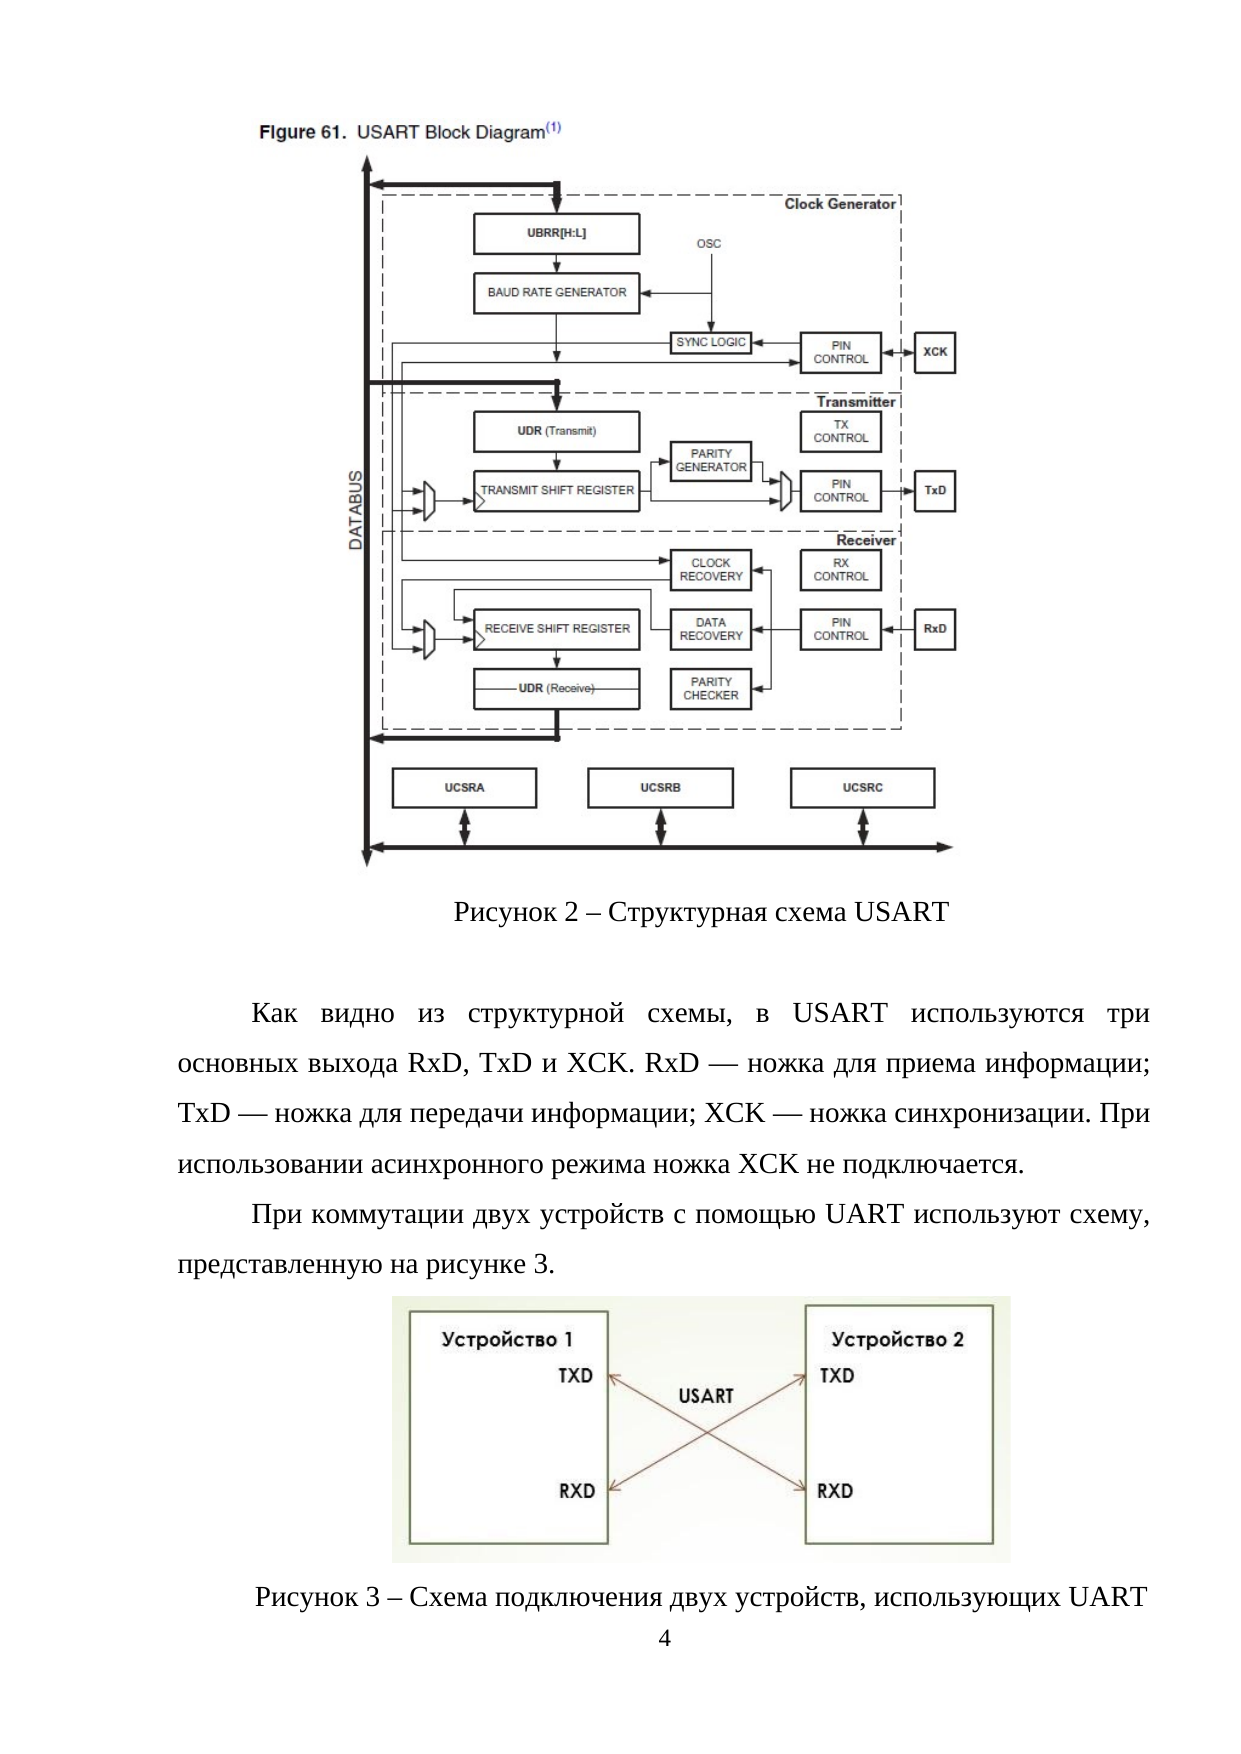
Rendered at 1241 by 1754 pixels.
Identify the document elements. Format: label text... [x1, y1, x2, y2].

picture [392, 1296, 1011, 1563]
text Рисунок 2 – Структурная схема USART [177, 894, 1152, 928]
text Рисунок 3 – Схема подключения двух устройств, использующих UART [177, 1579, 1152, 1613]
text При коммутации двух устройств с помощью UART используют схему, представленную на рисунке 3. [177, 1196, 1152, 1280]
picture [251, 118, 971, 878]
text Как видно из структурной схемы, в USART используются три основных выхода RxD, TxD и XCK. RxD — ножка для приема информации; TxD — ножка для передачи информации; XCK — ножка синхронизации. При использовании асинхронного режима ножка XCK не подключается. [177, 995, 1152, 1179]
